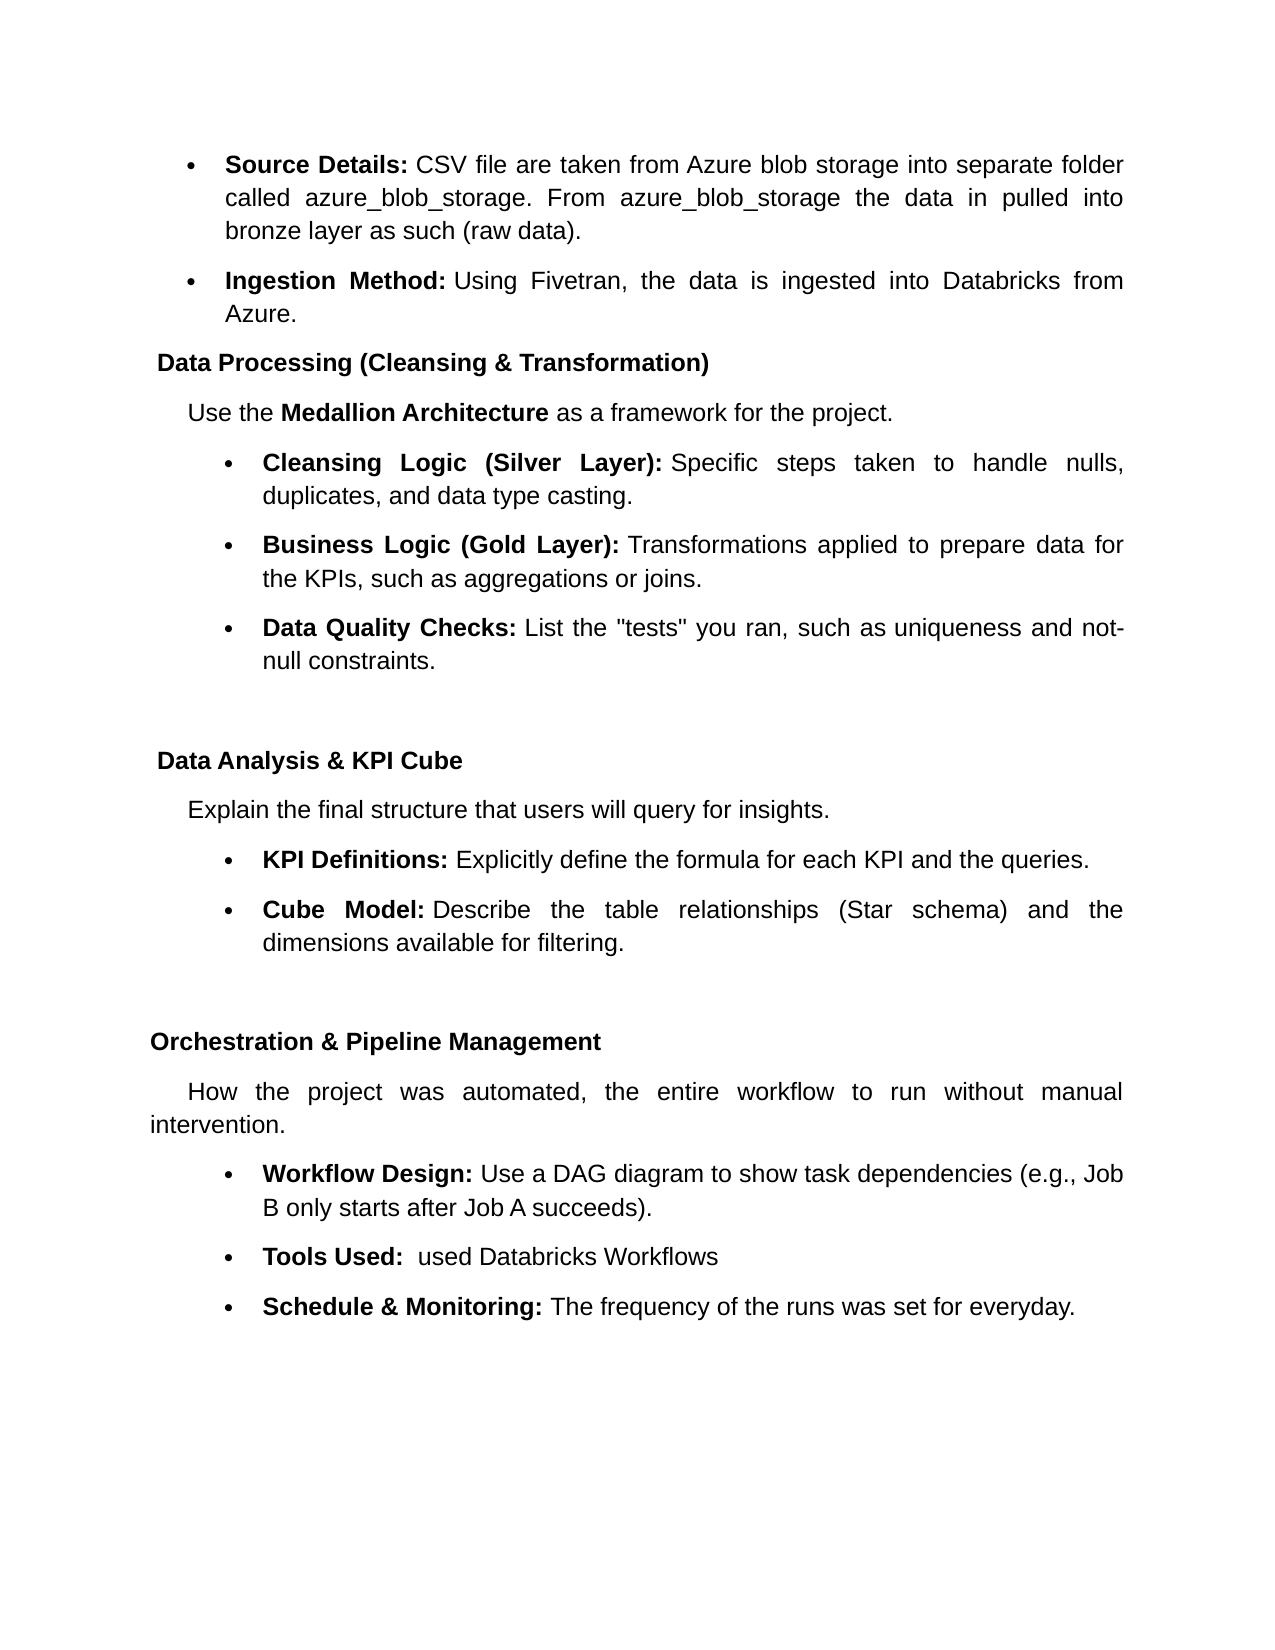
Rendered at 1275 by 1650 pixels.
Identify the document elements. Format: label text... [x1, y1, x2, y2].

text Explain the final structure that users will query for insights. [150, 795, 1125, 824]
text Data Processing (Cleansing & Transformation) [150, 348, 1125, 377]
list Business Logic (Gold Layer): Transformations applied to prepare data for the KPIs, such as aggregations or joins. [225, 531, 1125, 592]
text Use the Medallion Architecture as a framework for the project. [150, 398, 1125, 427]
list KPI Definitions: Explicitly define the formula for each KPI and the queries. [225, 845, 1125, 874]
list Ingestion Method: Using Fivetran, the data is ingested into Databricks from Azure. [187, 266, 1125, 327]
list Workflow Design: Use a DAG diagram to show task dependencies (e.g., Job B only starts after Job A succeeds). [225, 1159, 1125, 1221]
text Data Analysis & KPI Cube [150, 746, 1125, 774]
list Tools Used: used Databricks Workflows [225, 1242, 1125, 1271]
list Source Details: CSV file are taken from Azure blob storage into separate folder called azure_blob_storage. From azure_blob_storage the data in pulled into bronze layer as such (raw data). [187, 150, 1125, 245]
list Cube Model: Describe the table relationships (Star schema) and the dimensions available for filtering. [225, 895, 1125, 956]
text How the project was automated, the entire workflow to run without manual intervention. [150, 1077, 1125, 1138]
list Cleansing Logic (Silver Layer): Specific steps taken to handle nulls, duplicates, and data type casting. [225, 448, 1125, 509]
list Schedule & Monitoring: The frequency of the runs was set for everyday. [225, 1292, 1125, 1321]
list Data Quality Checks: List the "tests" you ran, such as uniqueness and not-null constraints. [225, 613, 1125, 675]
text Orchestration & Pipeline Management [150, 1027, 1125, 1056]
